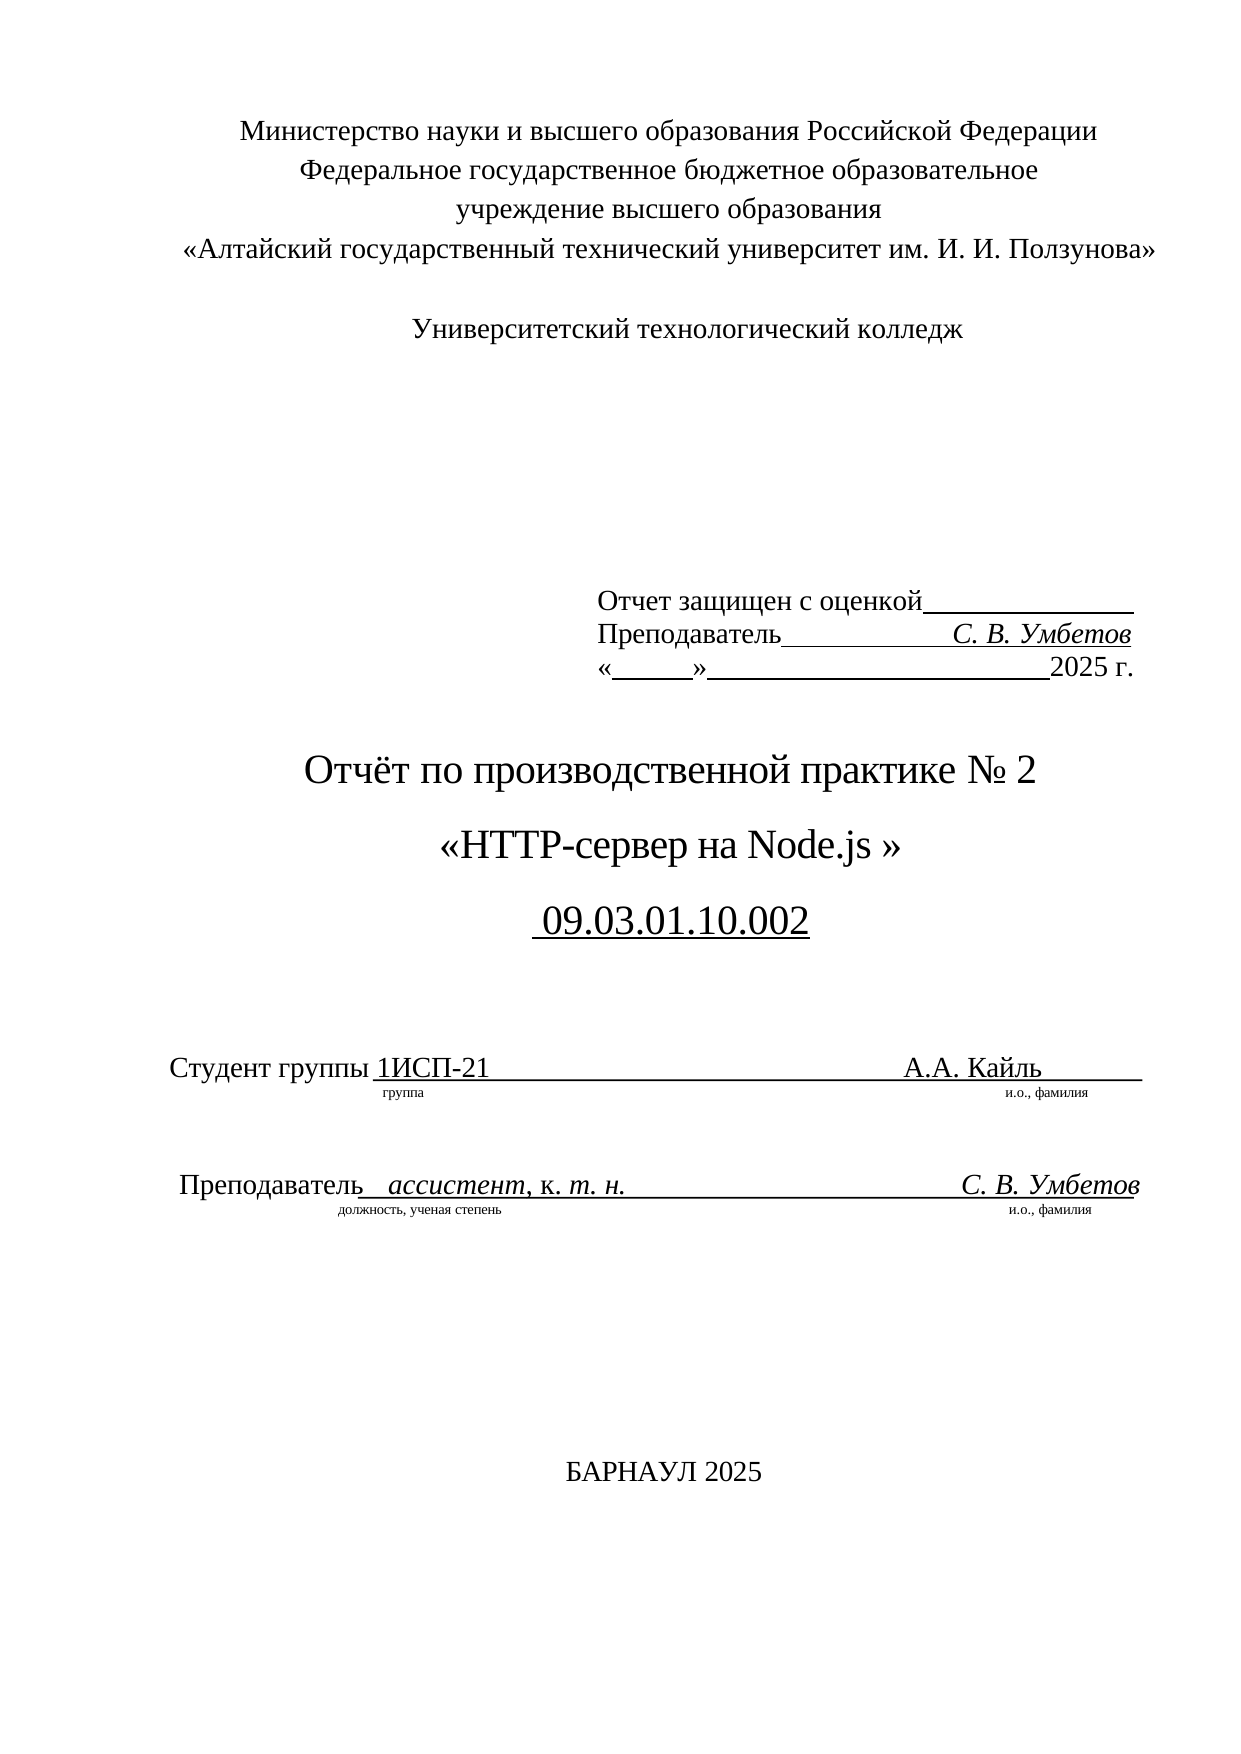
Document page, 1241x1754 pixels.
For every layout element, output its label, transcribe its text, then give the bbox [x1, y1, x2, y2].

text должность, ученая степень и.о., фамилия [338, 1201, 1194, 1217]
text Студент группы 1ИСП-21 А.А. Кайль [169, 1050, 1194, 1083]
text «HTTP-сервер на Node.js » [267, 820, 1075, 868]
text БАРНАУЛ 2025 [253, 1454, 1075, 1487]
text 09.03.01.10.002 [267, 896, 1075, 943]
text Отчет защищен с оценкой Преподаватель С. В. Умбетов [597, 583, 1134, 650]
text Отчёт по производственной практике № 2 [267, 745, 1075, 793]
text группа и.о., фамилия [382, 1084, 1194, 1101]
text Преподаватель ассистент, к. т. н. С. В. Умбетов [179, 1168, 1194, 1201]
text «Алтайский государственный технический университет им. И. И. Ползунова» Университетский технологический колледж [182, 231, 1194, 345]
text Министерство науки и высшего образования Российской Федерации Федеральное государственное бюджетное образовательное учреждение высшего образования [222, 113, 1115, 225]
text « » 2025 г. [597, 650, 1194, 683]
